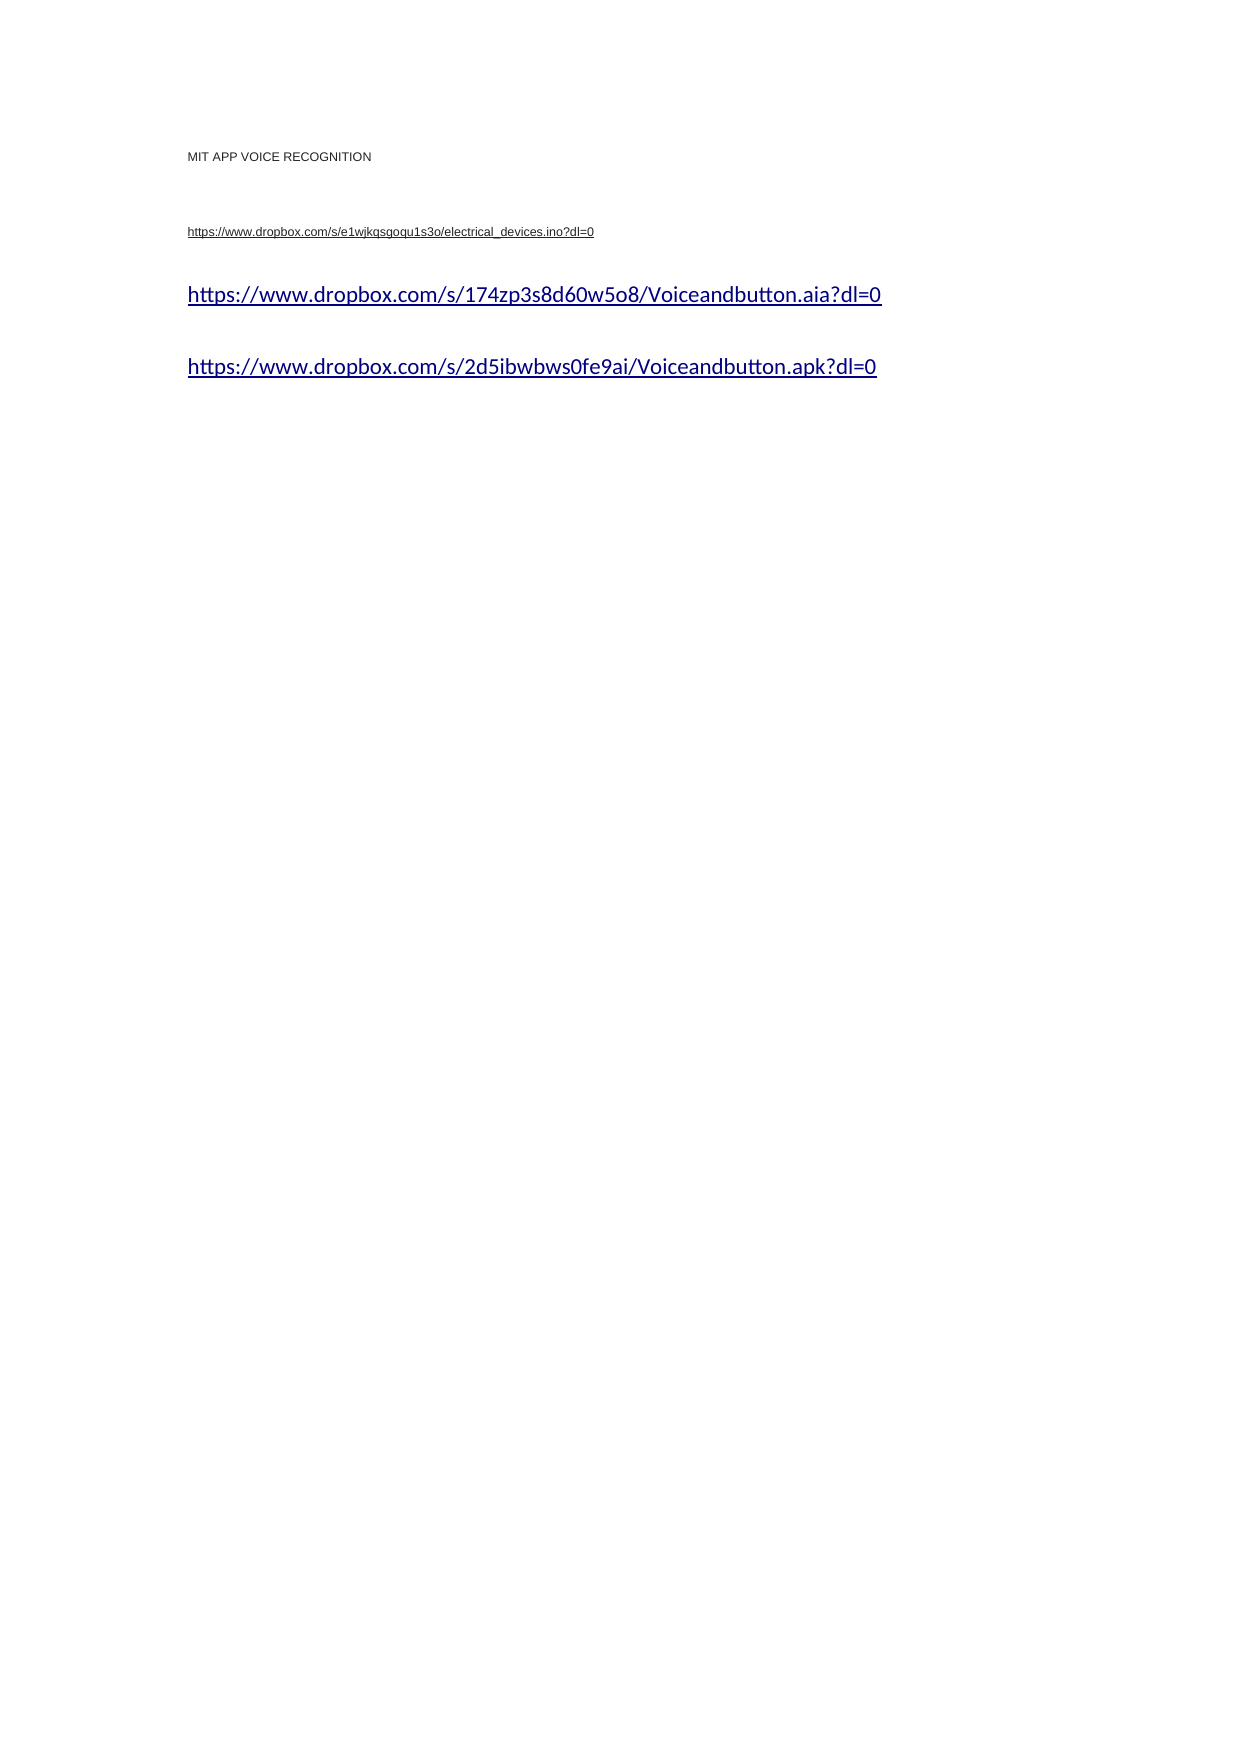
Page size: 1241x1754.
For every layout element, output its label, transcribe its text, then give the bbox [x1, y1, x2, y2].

text https://www.dropbox.com/s/2d5ibwbws0fe9ai/Voiceandbutton.apk?dl=0 [187, 333, 1053, 380]
text https://www.dropbox.com/s/174zp3s8d60w5o8/Voiceandbutton.aia?dl=0 [187, 262, 1053, 308]
text MIT APP VOICE RECOGNITION [187, 150, 1053, 164]
text https://www.dropbox.com/s/e1wjkqsgoqu1s3o/electrical_devices.ino?dl=0 [187, 224, 1053, 239]
